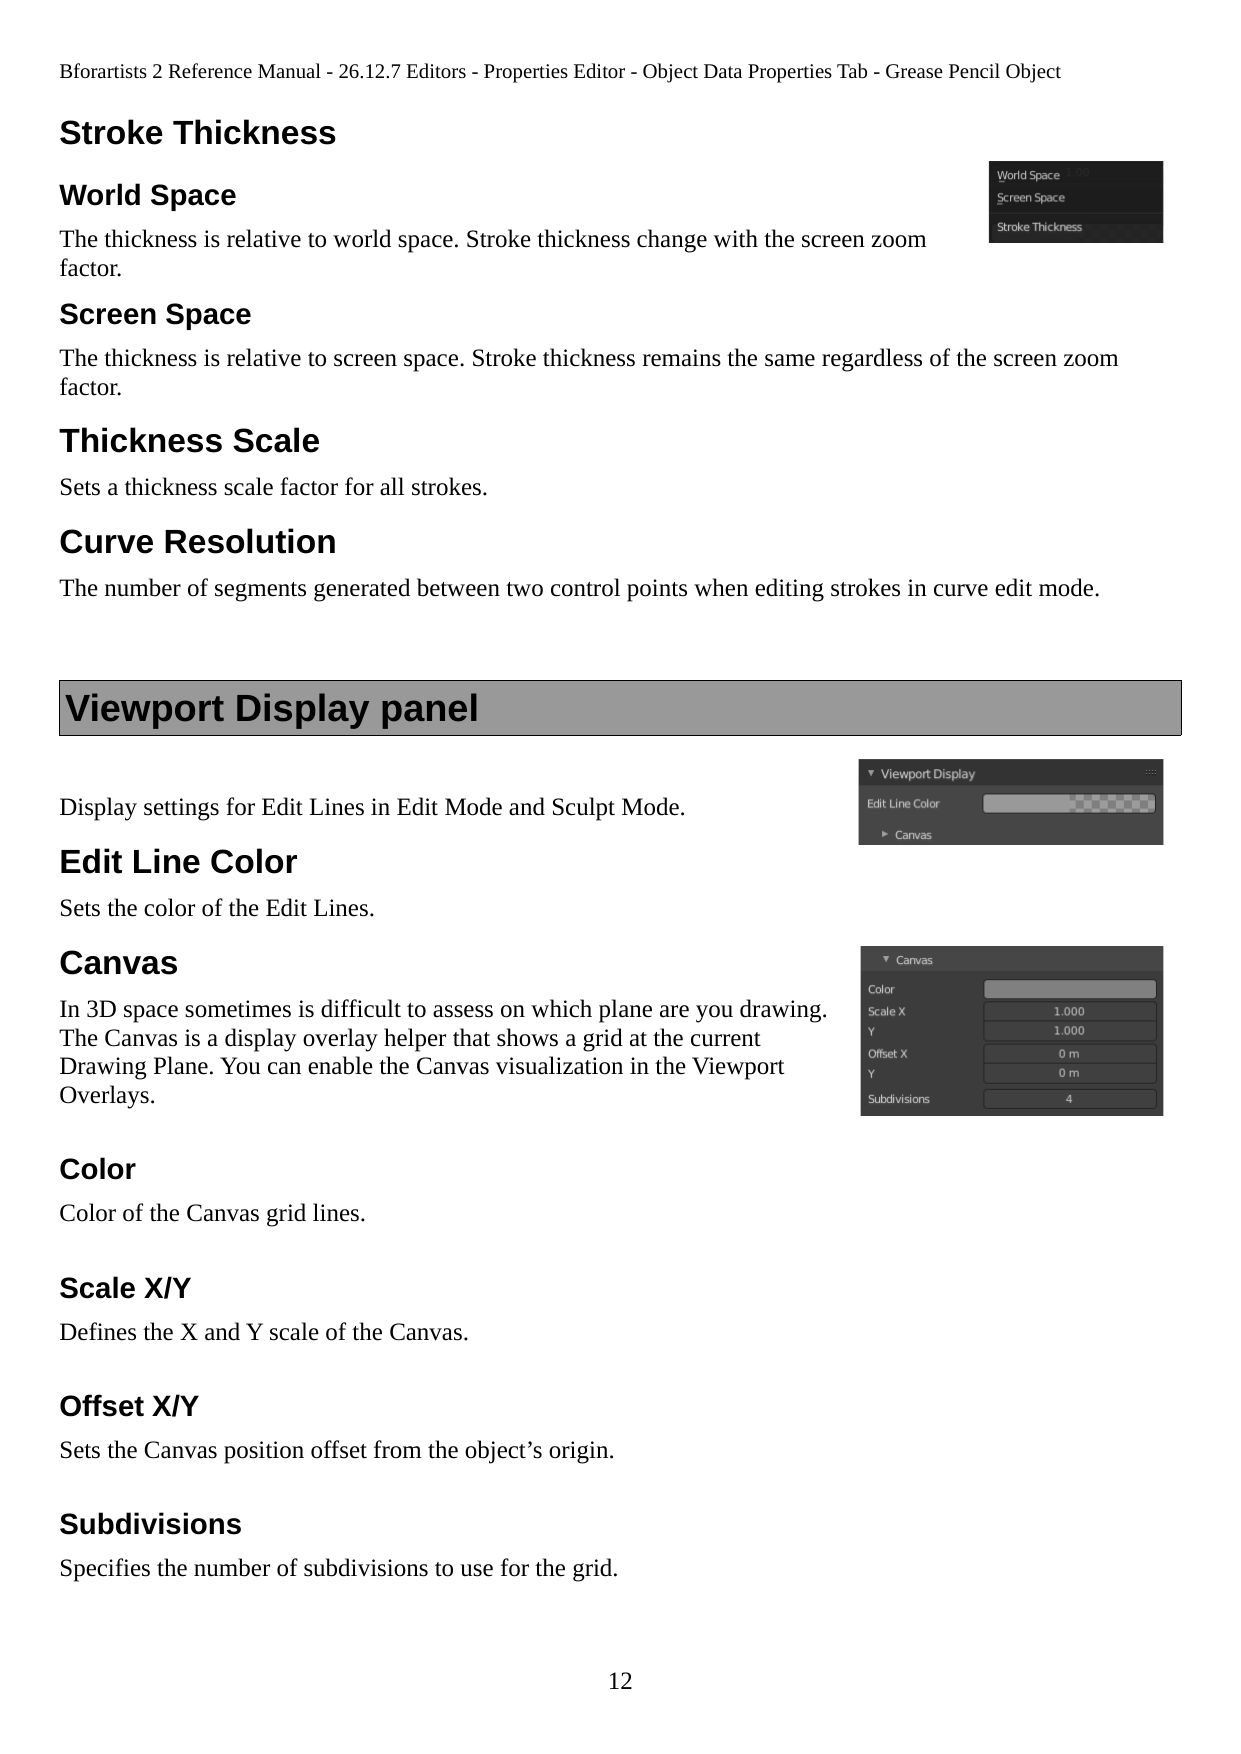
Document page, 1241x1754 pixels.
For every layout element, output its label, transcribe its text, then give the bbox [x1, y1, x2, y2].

text Sets a thickness scale factor for all strokes. [59, 472, 1181, 501]
subtitle World Space [59, 178, 988, 212]
subtitle Stroke Thickness [59, 113, 1181, 151]
subtitle Edit Line Color [59, 842, 1181, 881]
subtitle Scale X/Y [59, 1271, 1181, 1304]
subtitle Canvas [59, 943, 1181, 981]
picture [988, 161, 1164, 243]
subtitle Color [59, 1152, 1181, 1186]
text Display settings for Edit Lines in Edit Mode and Sculpt Mode. [59, 792, 858, 821]
subtitle Thickness Scale [59, 421, 1181, 460]
text The thickness is relative to screen space. Stroke thickness remains the same regardless of the screen zoom factor. [59, 343, 1181, 400]
subtitle Offset X/Y [59, 1389, 1181, 1423]
text The number of segments generated between two control points when editing strokes in curve edit mode. [59, 573, 1181, 602]
text The thickness is relative to world space. Stroke thickness change with the screen zoom factor. [59, 224, 1181, 282]
text Sets the Canvas position offset from the object’s origin. [59, 1435, 1181, 1464]
text Color of the Canvas grid lines. [59, 1198, 1181, 1227]
subtitle Subdivisions [59, 1507, 1181, 1541]
text Sets the color of the Edit Lines. [59, 893, 1181, 922]
picture [858, 759, 1164, 845]
table_header Viewport Display panel [60, 681, 1181, 735]
picture [860, 946, 1164, 1116]
text In 3D space sometimes is difficult to assess on which plane are you drawing. The Canvas is a display overlay helper that shows a grid at the current Drawing Plane. You can enable the Canvas visualization in the Viewport Overlays. [59, 994, 860, 1109]
text Specifies the number of subdivisions to use for the grid. [59, 1553, 1181, 1582]
subtitle Curve Resolution [59, 522, 1181, 561]
subtitle [1164, 178, 1181, 212]
text Defines the X and Y scale of the Canvas. [59, 1317, 1181, 1346]
subtitle Screen Space [59, 297, 1181, 330]
